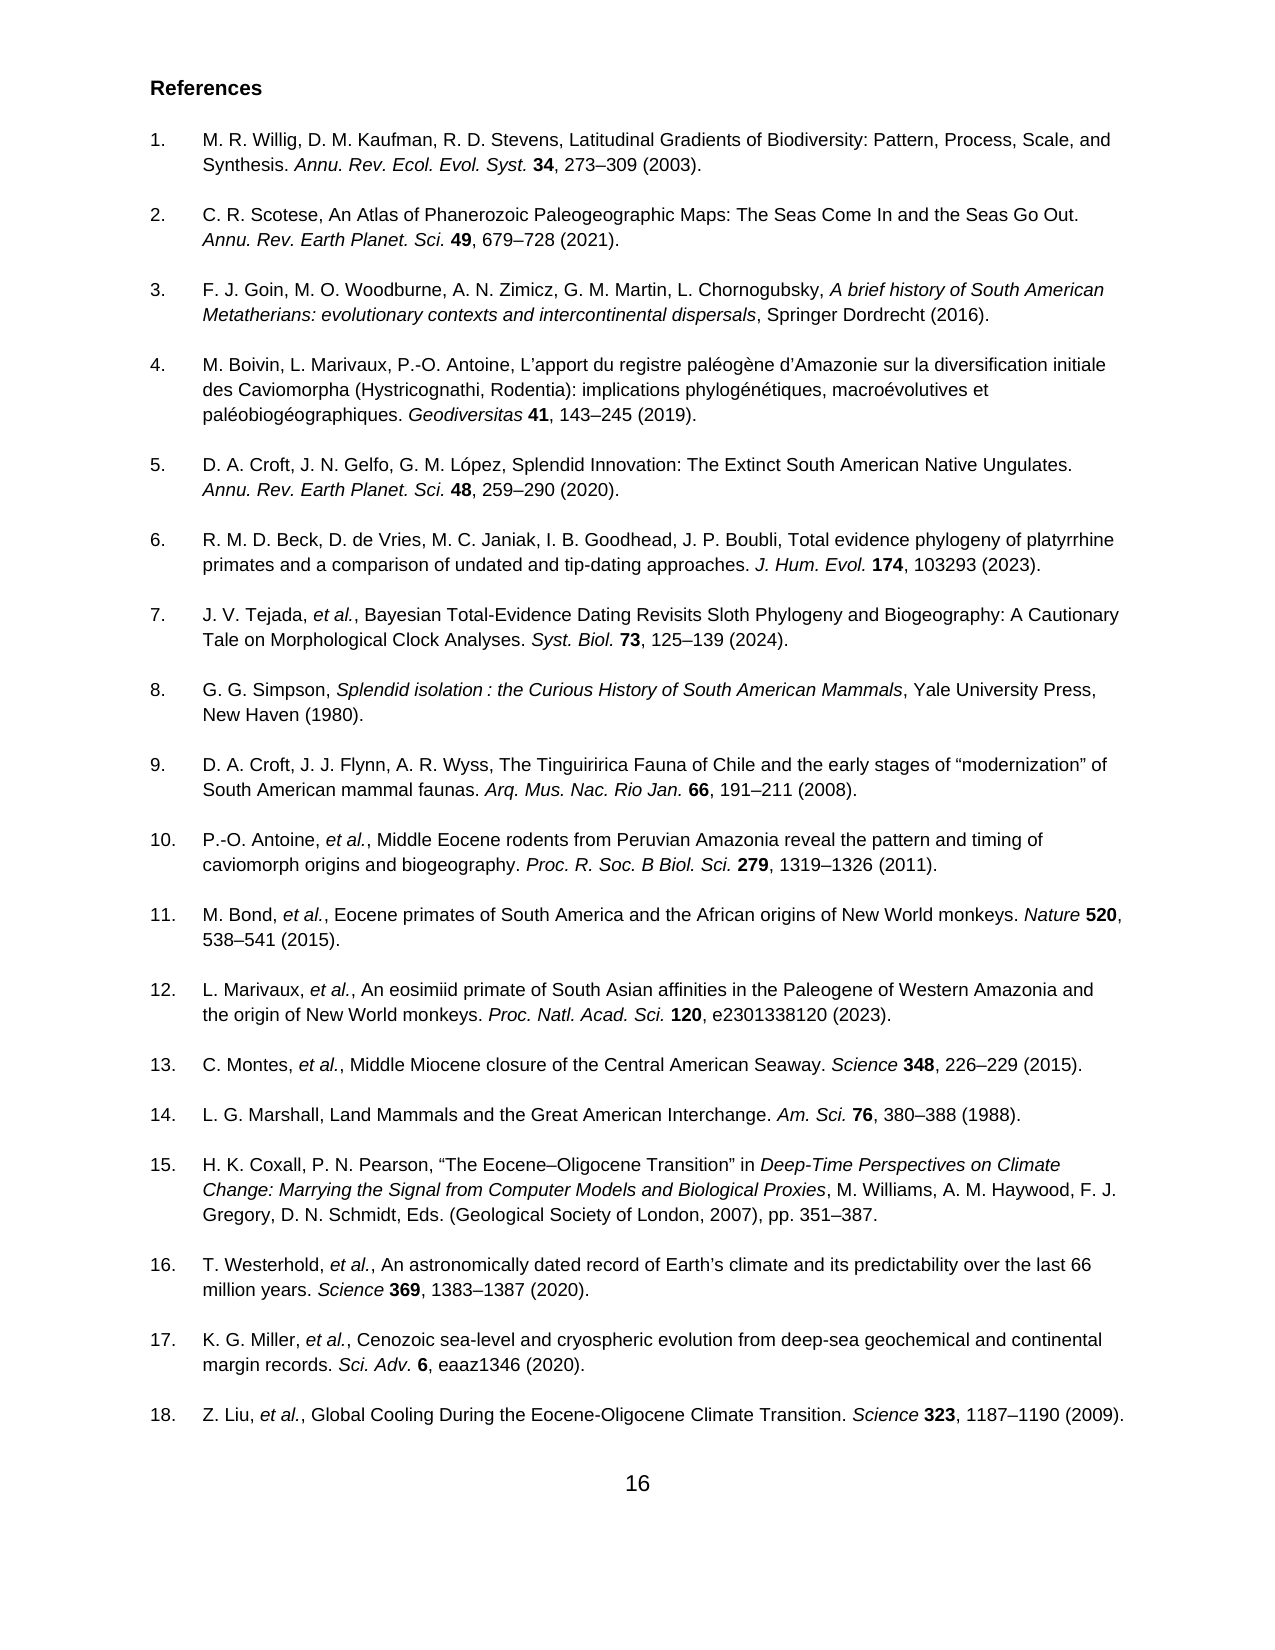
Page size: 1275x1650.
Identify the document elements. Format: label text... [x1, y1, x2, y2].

text 9. D. A. Croft, J. J. Flynn, A. R. Wyss, The Tinguiririca Fauna of Chile and the early stages of “modernization” of South American mammal faunas. Arq. Mus. Nac. Rio Jan. 66, 191–211 (2008). [150, 750, 1125, 800]
text 3. F. J. Goin, M. O. Woodburne, A. N. Zimicz, G. M. Martin, L. Chornogubsky, A brief history of South American Metatherians: evolutionary contexts and intercontinental dispersals, Springer Dordrecht (2016). [150, 275, 1125, 325]
text 11. M. Bond, et al., Eocene primates of South America and the African origins of New World monkeys. Nature 520, 538–541 (2015). [150, 900, 1125, 950]
text 4. M. Boivin, L. Marivaux, P.-O. Antoine, L’apport du registre paléogène d’Amazonie sur la diversification initiale des Caviomorpha (Hystricognathi, Rodentia): implications phylogénétiques, macroévolutives et paléobiogéographiques. Geodiversitas 41, 143–245 (2019). [150, 350, 1125, 425]
text 18. Z. Liu, et al., Global Cooling During the Eocene-Oligocene Climate Transition. Science 323, 1187–1190 (2009). [150, 1400, 1125, 1425]
text 1. M. R. Willig, D. M. Kaufman, R. D. Stevens, Latitudinal Gradients of Biodiversity: Pattern, Process, Scale, and Synthesis. Annu. Rev. Ecol. Evol. Syst. 34, 273–309 (2003). [150, 125, 1125, 175]
text References [150, 75, 1125, 100]
text 15. H. K. Coxall, P. N. Pearson, “The Eocene–Oligocene Transition” in Deep-Time Perspectives on Climate Change: Marrying the Signal from Computer Models and Biological Proxies, M. Williams, A. M. Haywood, F. J. Gregory, D. N. Schmidt, Eds. (Geological Society of London, 2007), pp. 351–387. [150, 1150, 1125, 1225]
text 13. C. Montes, et al., Middle Miocene closure of the Central American Seaway. Science 348, 226–229 (2015). [150, 1050, 1125, 1075]
text 12. L. Marivaux, et al., An eosimiid primate of South Asian affinities in the Paleogene of Western Amazonia and the origin of New World monkeys. Proc. Natl. Acad. Sci. 120, e2301338120 (2023). [150, 975, 1125, 1025]
text 6. R. M. D. Beck, D. de Vries, M. C. Janiak, I. B. Goodhead, J. P. Boubli, Total evidence phylogeny of platyrrhine primates and a comparison of undated and tip-dating approaches. J. Hum. Evol. 174, 103293 (2023). [150, 525, 1125, 575]
text 2. C. R. Scotese, An Atlas of Phanerozoic Paleogeographic Maps: The Seas Come In and the Seas Go Out. Annu. Rev. Earth Planet. Sci. 49, 679–728 (2021). [150, 200, 1125, 250]
text 10. P.-O. Antoine, et al., Middle Eocene rodents from Peruvian Amazonia reveal the pattern and timing of caviomorph origins and biogeography. Proc. R. Soc. B Biol. Sci. 279, 1319–1326 (2011). [150, 825, 1125, 875]
text 16. T. Westerhold, et al., An astronomically dated record of Earth’s climate and its predictability over the last 66 million years. Science 369, 1383–1387 (2020). [150, 1250, 1125, 1300]
text 14. L. G. Marshall, Land Mammals and the Great American Interchange. Am. Sci. 76, 380–388 (1988). [150, 1100, 1125, 1125]
text 5. D. A. Croft, J. N. Gelfo, G. M. López, Splendid Innovation: The Extinct South American Native Ungulates. Annu. Rev. Earth Planet. Sci. 48, 259–290 (2020). [150, 450, 1125, 500]
text 8. G. G. Simpson, Splendid isolation : the Curious History of South American Mammals, Yale University Press, New Haven (1980). [150, 675, 1125, 725]
text 7. J. V. Tejada, et al., Bayesian Total-Evidence Dating Revisits Sloth Phylogeny and Biogeography: A Cautionary Tale on Morphological Clock Analyses. Syst. Biol. 73, 125–139 (2024). [150, 600, 1125, 650]
text 17. K. G. Miller, et al., Cenozoic sea-level and cryospheric evolution from deep-sea geochemical and continental margin records. Sci. Adv. 6, eaaz1346 (2020). [150, 1325, 1125, 1375]
